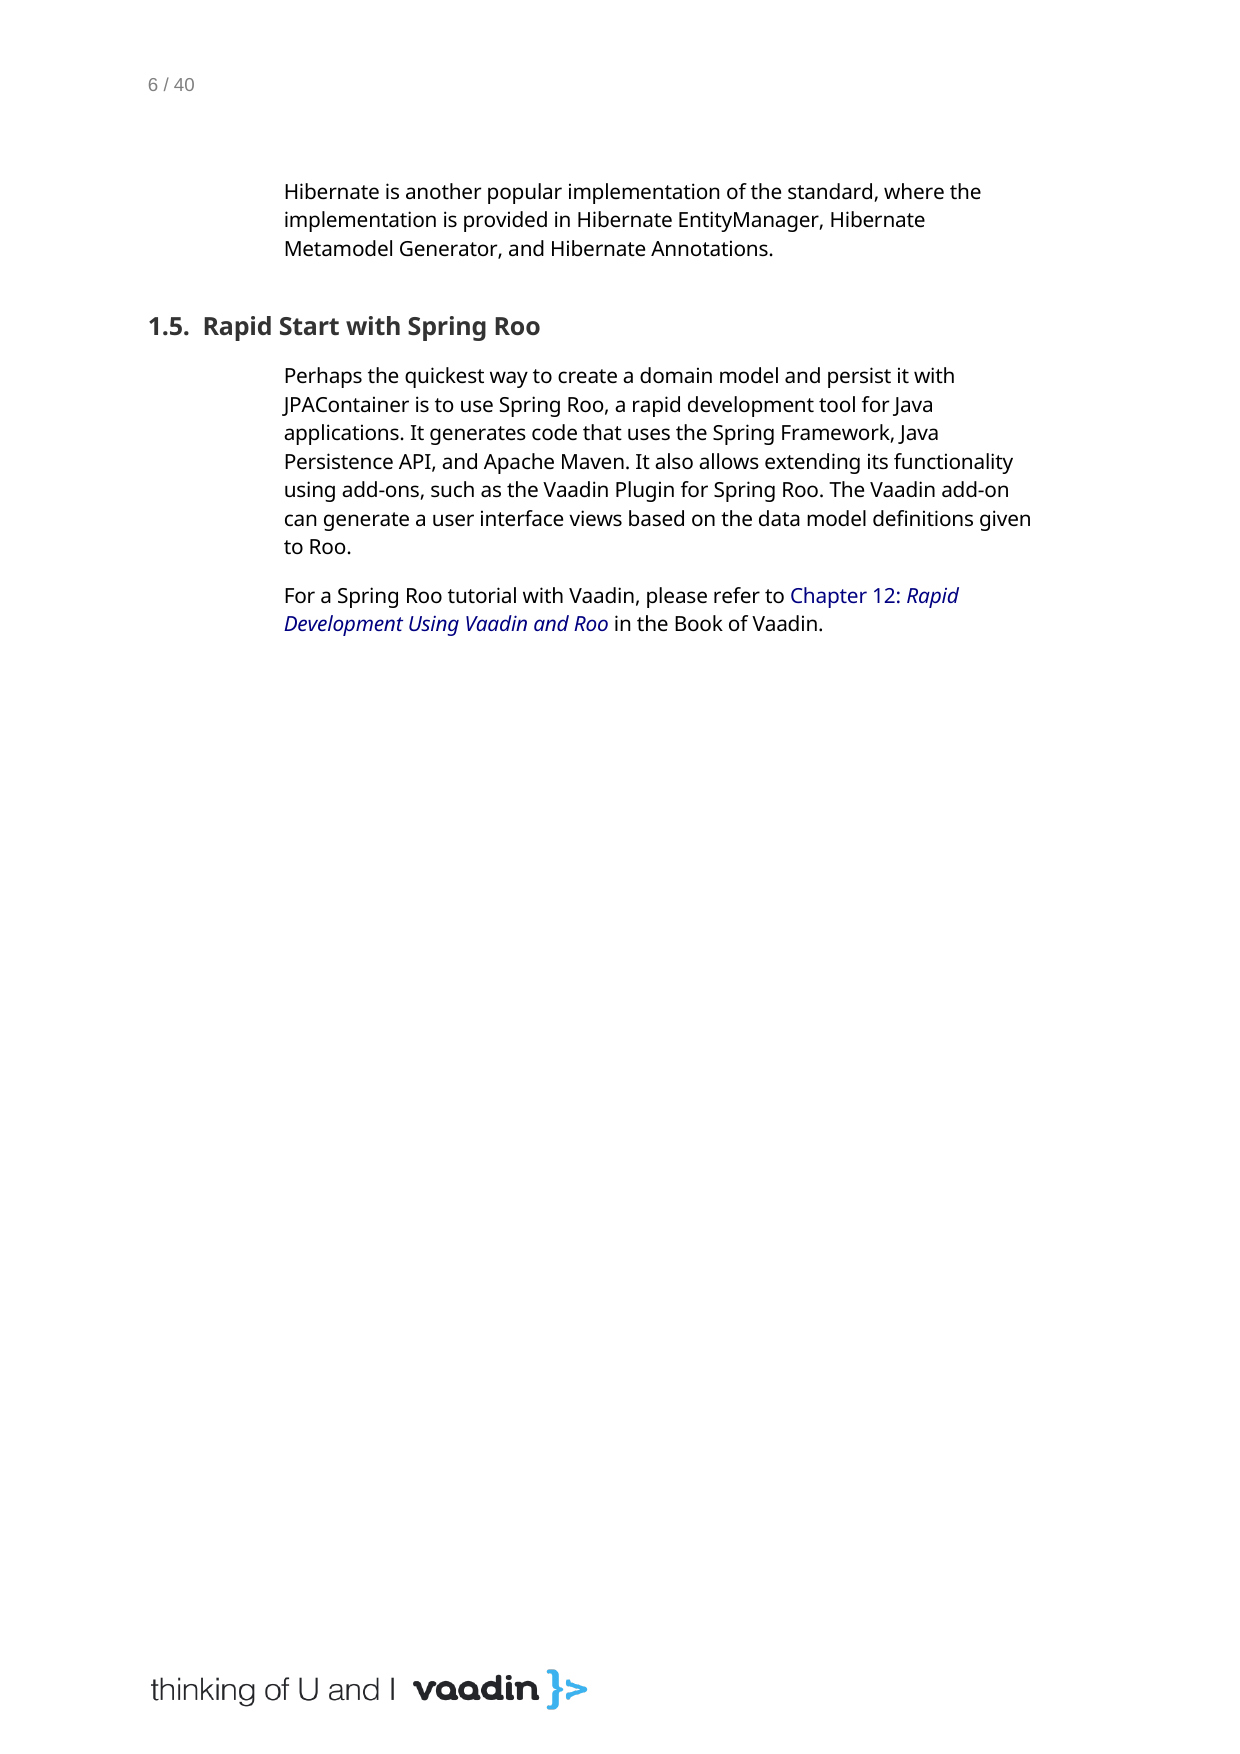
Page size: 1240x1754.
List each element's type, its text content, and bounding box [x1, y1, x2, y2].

text For a Spring Roo tutorial with Vaadin, please refer to Chapter 12: Rapid Development Using Vaadin and Roo in the Book of Vaadin. [283, 581, 1033, 638]
subtitle Rapid Start with Spring Roo [148, 308, 1033, 343]
text Perhaps the quickest way to create a domain model and persist it with JPAContainer is to use Spring Roo, a rapid development tool for Java applications. It generates code that uses the Spring Framework, Java Persistence API, and Apache Maven. It also allows extending its functionality using add-ons, such as the Vaadin Plugin for Spring Roo. The Vaadin add-on can generate a user interface views based on the data model definitions given to Roo. [283, 361, 1033, 561]
picture [150, 1665, 590, 1712]
text Hibernate is another popular implementation of the standard, where the implementation is provided in Hibernate EntityManager, Hibernate Metamodel Generator, and Hibernate Annotations. [283, 177, 1033, 262]
